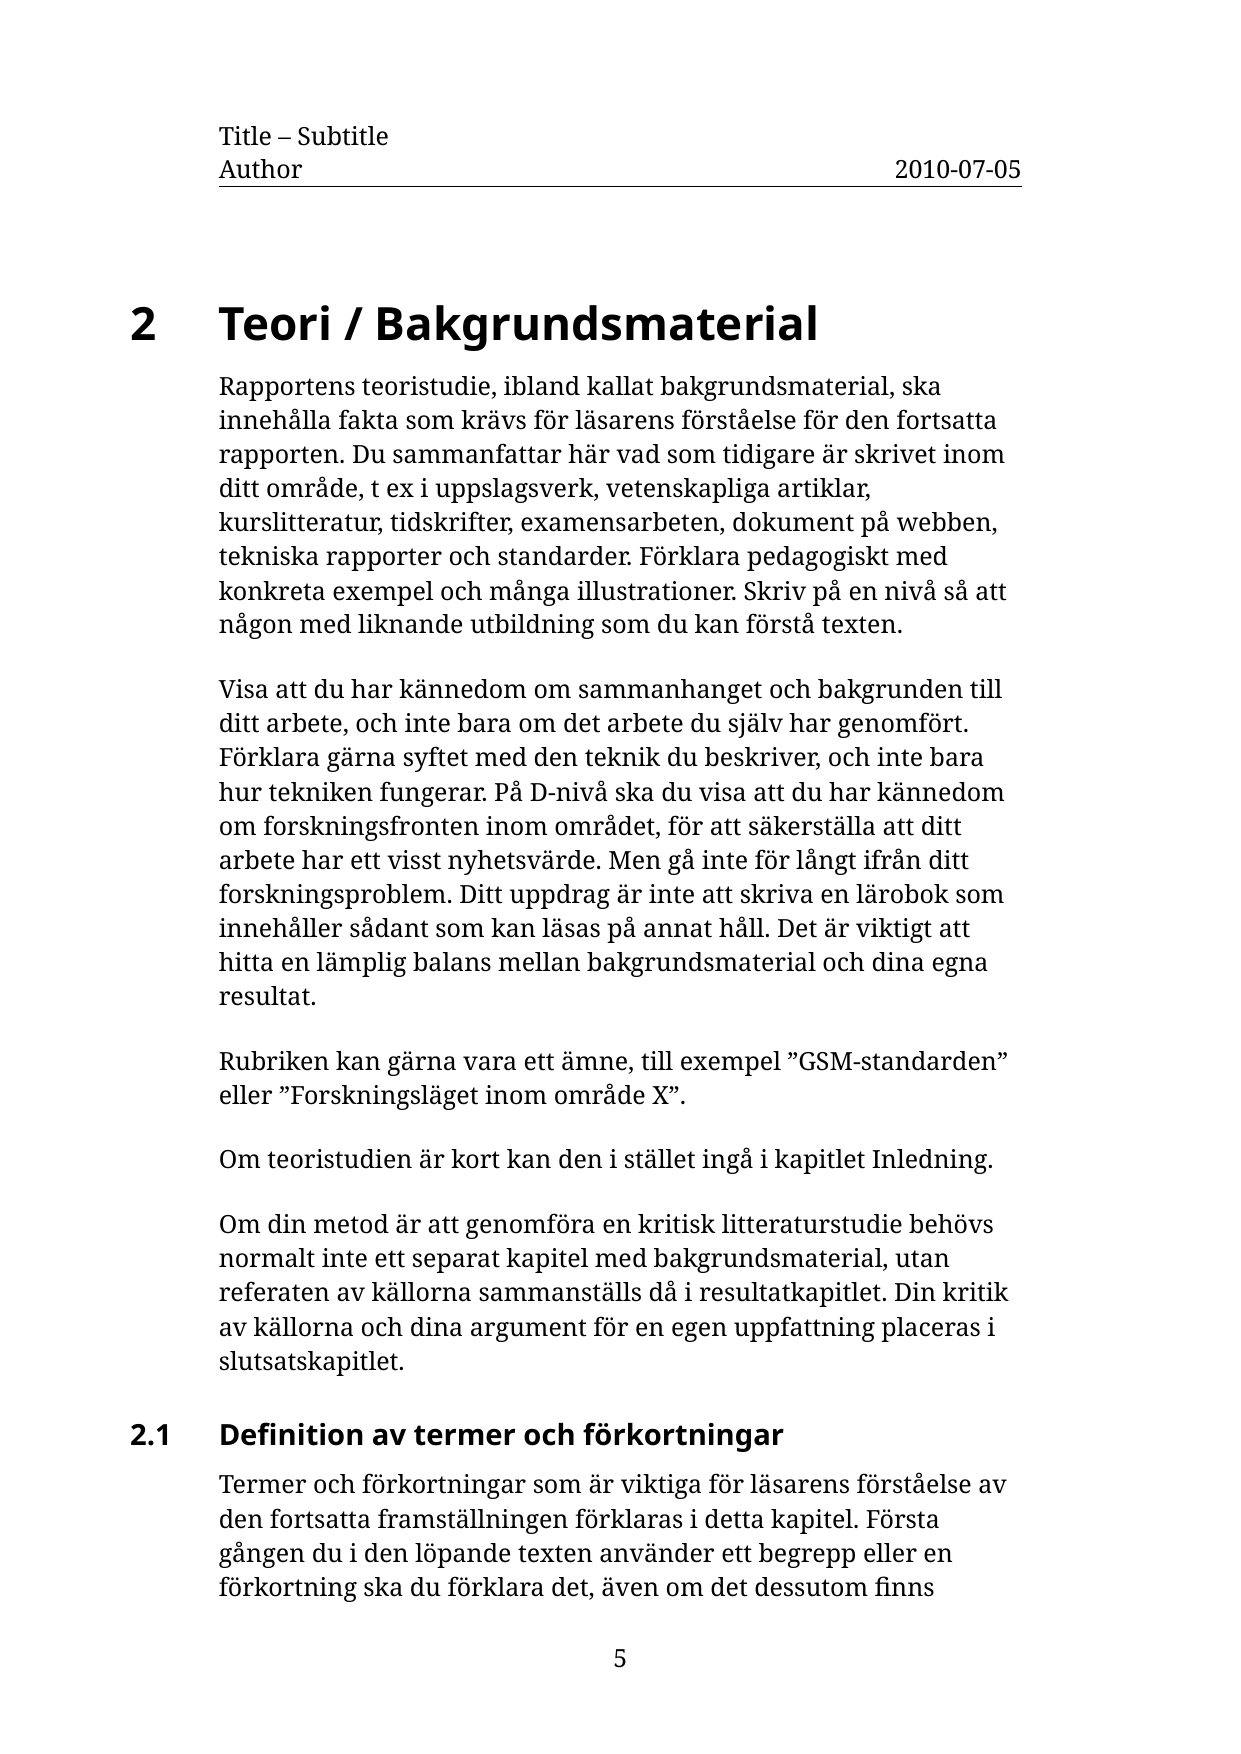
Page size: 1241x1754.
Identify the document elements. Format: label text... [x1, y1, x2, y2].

text Om teoristudien är kort kan den i stället ingå i kapitlet Inledning. [218, 1142, 1022, 1176]
subtitle Teori / Bakgrundsmaterial [130, 291, 1022, 353]
text Termer och förkortningar som är viktiga för läsarens förståelse av den fortsatta framställningen förklaras i detta kapitel. Första gången du i den löpande texten använder ett begrepp eller en förkortning ska du förklara det, även om det dessutom finns [218, 1467, 1022, 1603]
text Om din metod är att genomföra en kritisk litteraturstudie behövs normalt inte ett separat kapitel med bakgrundsmaterial, utan referaten av källorna sammanställs då i resultatkapitlet. Din kritik av källorna och dina argument för en egen uppfattning placeras i slutsatskapitlet. [218, 1207, 1022, 1377]
text Visa att du har kännedom om sammanhanget och bakgrunden till ditt arbete, och inte bara om det arbete du själv har genomfört. Förklara gärna syftet med den teknik du beskriver, och inte bara hur tekniken fungerar. På D-nivå ska du visa att du har kännedom om forskningsfronten inom området, för att säkerställa att ditt arbete har ett visst nyhetsvärde. Men gå inte för långt ifrån ditt forskningsproblem. Ditt uppdrag är inte att skriva en lärobok som innehåller sådant som kan läsas på annat håll. Det är viktigt att hitta en lämplig balans mellan bakgrundsmaterial och dina egna resultat. [218, 672, 1022, 1013]
text Rapportens teoristudie, ibland kallat bakgrundsmaterial, ska innehålla fakta som krävs för läsarens förståelse för den fortsatta rapporten. Du sammanfattar här vad som tidigare är skrivet inom ditt område, t ex i uppslagsverk, vetenskapliga artiklar, kurslitteratur, tidskrifter, examensarbeten, dokument på webben, tekniska rapporter och standarder. Förklara pedagogiskt med konkreta exempel och många illustrationer. Skriv på en nivå så att någon med liknande utbildning som du kan förstå texten. [218, 369, 1022, 641]
text Rubriken kan gärna vara ett ämne, till exempel ”GSM-standarden” eller ”Forskningsläget inom område X”. [218, 1043, 1022, 1111]
subtitle Definition av termer och förkortningar [130, 1414, 1022, 1454]
